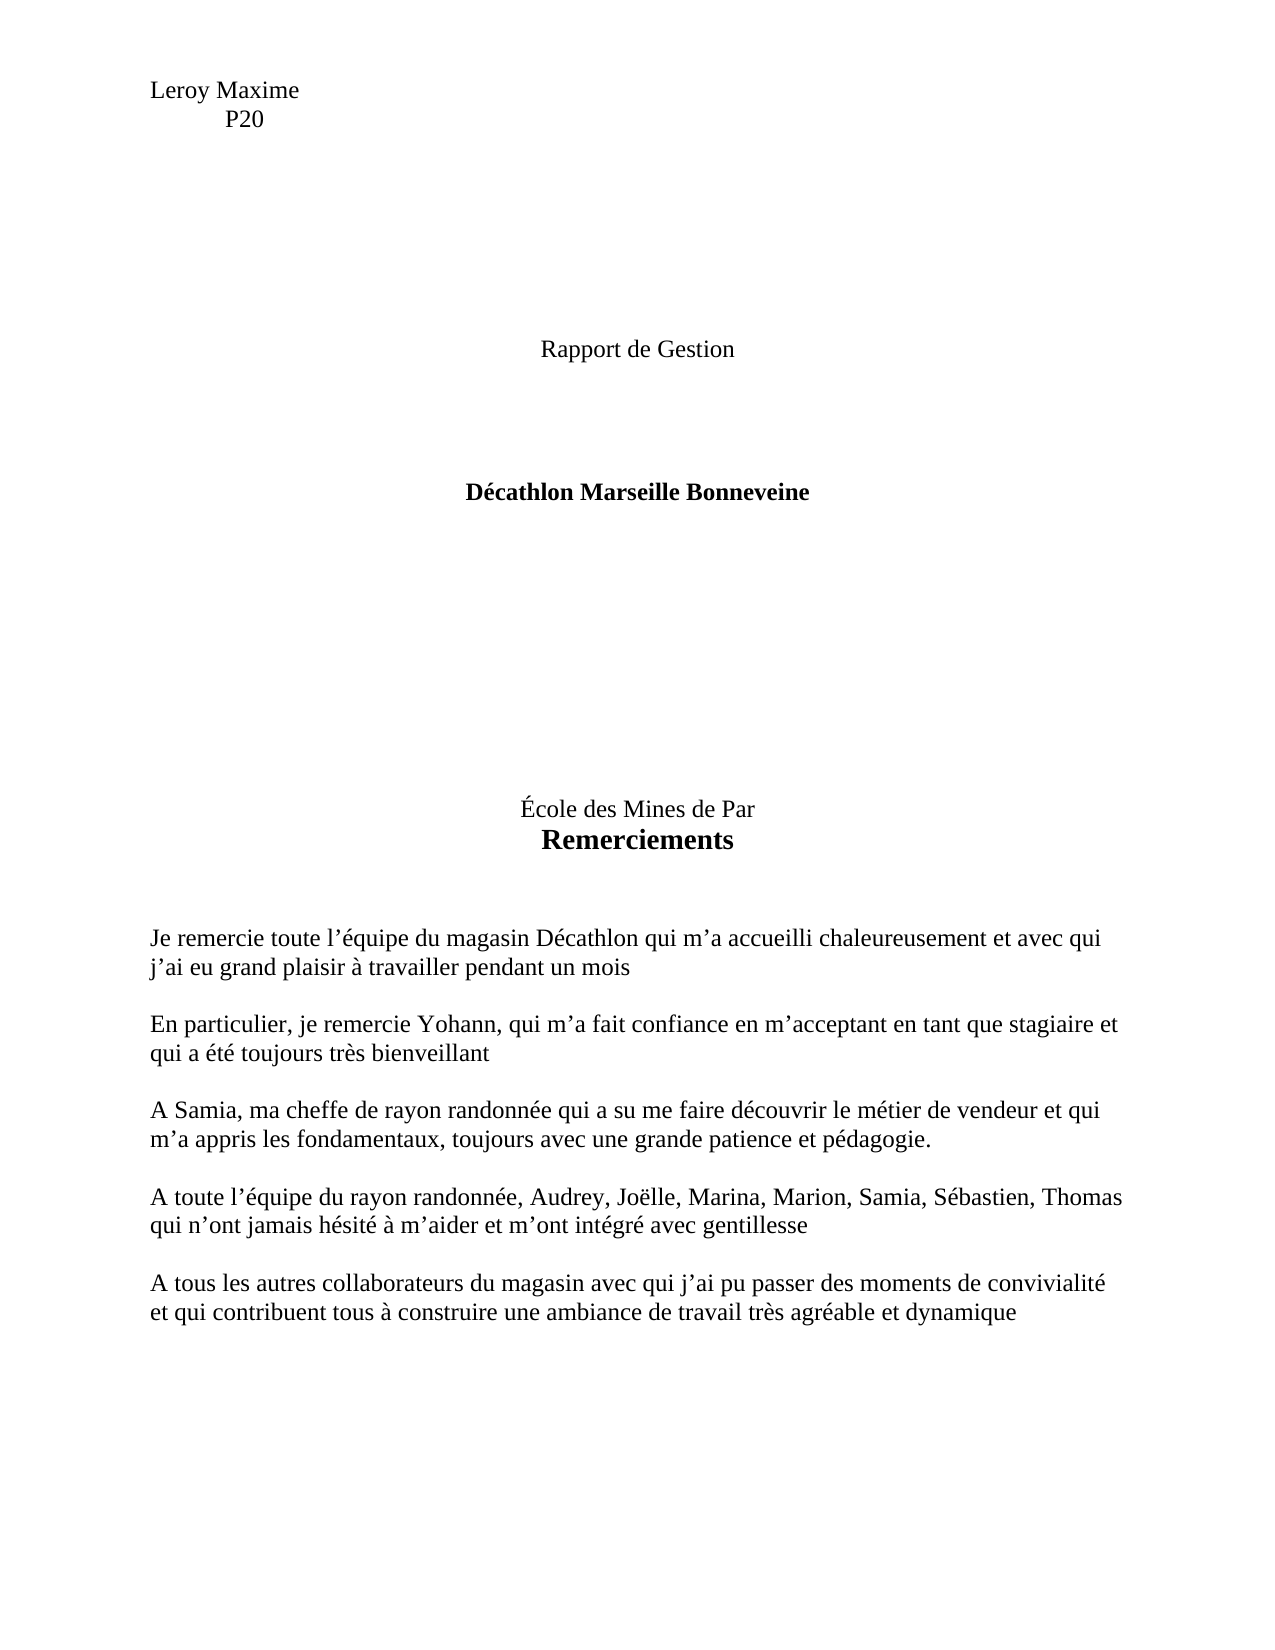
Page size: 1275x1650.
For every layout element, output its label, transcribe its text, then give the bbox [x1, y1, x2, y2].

text Je remercie toute l’équipe du magasin Décathlon qui m’a accueilli chaleureusement et avec qui j’ai eu grand plaisir à travailler pendant un mois [150, 923, 1125, 981]
text A Samia, ma cheffe de rayon randonnée qui a su me faire découvrir le métier de vendeur et qui m’a appris les fondamentaux, toujours avec une grande patience et pédagogie. [150, 1096, 1125, 1153]
text Rapport de Gestion [150, 334, 1125, 362]
text Décathlon Marseille Bonneveine [150, 477, 1125, 506]
text Remerciements [150, 822, 1125, 856]
text En particulier, je remercie Yohann, qui m’a fait confiance en m’acceptant en tant que stagiaire et qui a été toujours très bienveillant [150, 1009, 1125, 1067]
text A tous les autres collaborateurs du magasin avec qui j’ai pu passer des moments de convivialité et qui contribuent tous à construire une ambiance de travail très agréable et dynamique [150, 1268, 1125, 1326]
text A toute l’équipe du rayon randonnée, Audrey, Joëlle, Marina, Marion, Samia, Sébastien, Thomas qui n’ont jamais hésité à m’aider et m’ont intégré avec gentillesse [150, 1182, 1125, 1239]
text École des Mines de Par [150, 794, 1125, 822]
text Leroy Maxime P20 [150, 75, 1125, 132]
